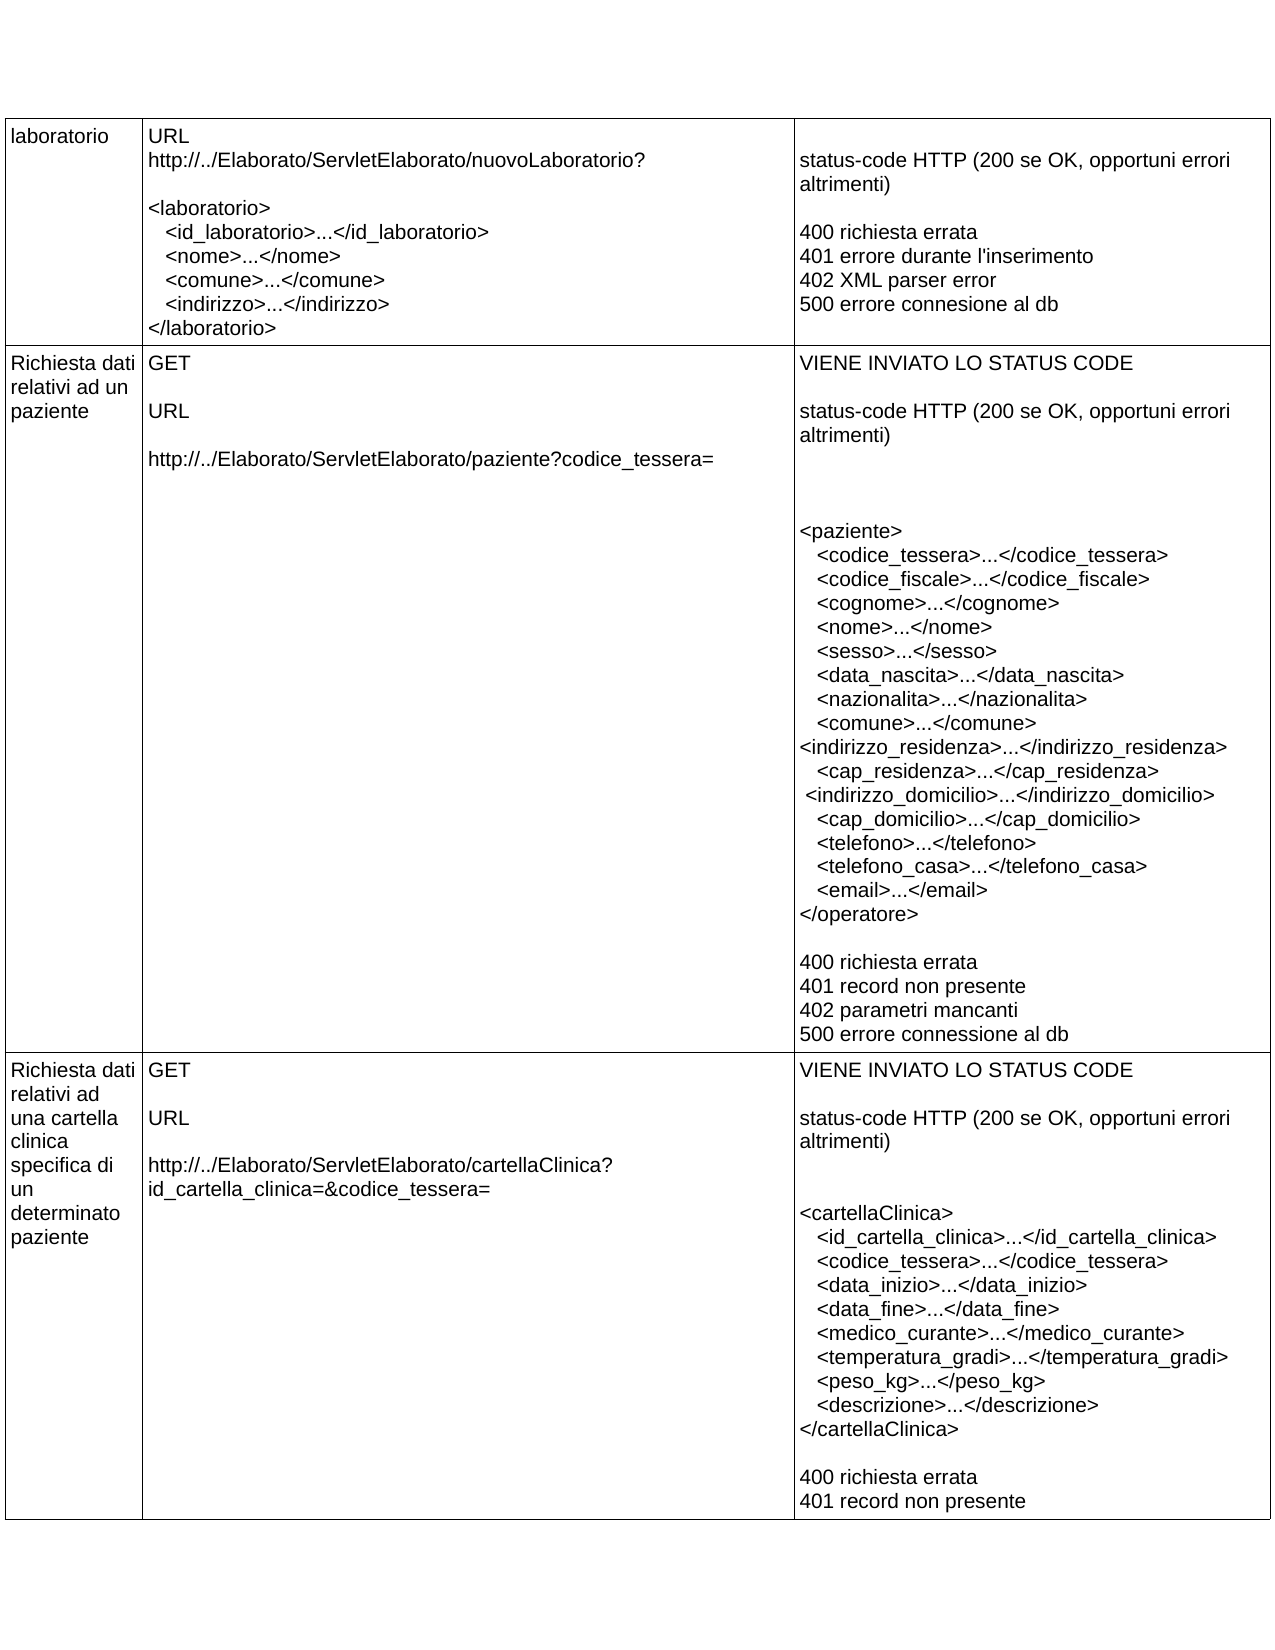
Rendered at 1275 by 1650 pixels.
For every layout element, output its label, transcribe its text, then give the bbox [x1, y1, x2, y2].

table_cell GET URL http://../Elaborato/ServletElaborato/cartellaClinica?id_cartella_clinica=&codice_tessera= [143, 1053, 794, 1518]
table_cell GET URL http://../Elaborato/ServletElaborato/paziente?codice_tessera= [143, 346, 794, 1052]
table_cell VIENE INVIATO LO STATUS CODE status-code HTTP (200 se OK, opportuni errori altrimenti) <paziente> <codice_tessera>...</codice_tessera> <codice_fiscale>...</codice_fiscale> <cognome>...</cognome> <nome>...</nome> <sesso>...</sesso> <data_nascita>...</data_nascita> <nazionalita>...</nazionalita> <comune>...</comune> <indirizzo_residenza>...</indirizzo_residenza> <cap_residenza>...</cap_residenza> <indirizzo_domicilio>...</indirizzo_domicilio> <cap_domicilio>...</cap_domicilio> <telefono>...</telefono> <telefono_casa>...</telefono_casa> <email>...</email> </operatore> 400 richiesta errata 401 record non presente 402 parametri mancanti 500 errore connessione al db [795, 346, 1270, 1052]
table_cell Richiesta dati relativi ad una cartella clinica specifica di un determinato paziente [6, 1053, 142, 1518]
table_cell URL http://../Elaborato/ServletElaborato/nuovoLaboratorio? <laboratorio> <id_laboratorio>...</id_laboratorio> <nome>...</nome> <comune>...</comune> <indirizzo>...</indirizzo> </laboratorio> [143, 119, 794, 345]
table_cell Richiesta dati relativi ad un paziente [6, 346, 142, 1052]
table_cell VIENE INVIATO LO STATUS CODE status-code HTTP (200 se OK, opportuni errori altrimenti) <cartellaClinica> <id_cartella_clinica>...</id_cartella_clinica> <codice_tessera>...</codice_tessera> <data_inizio>...</data_inizio> <data_fine>...</data_fine> <medico_curante>...</medico_curante> <temperatura_gradi>...</temperatura_gradi> <peso_kg>...</peso_kg> <descrizione>...</descrizione> </cartellaClinica> 400 richiesta errata 401 record non presente [795, 1053, 1270, 1518]
table_cell status-code HTTP (200 se OK, opportuni errori altrimenti) 400 richiesta errata 401 errore durante l'inserimento 402 XML parser error 500 errore connesione al db [795, 119, 1270, 345]
table_cell laboratorio [6, 119, 142, 345]
